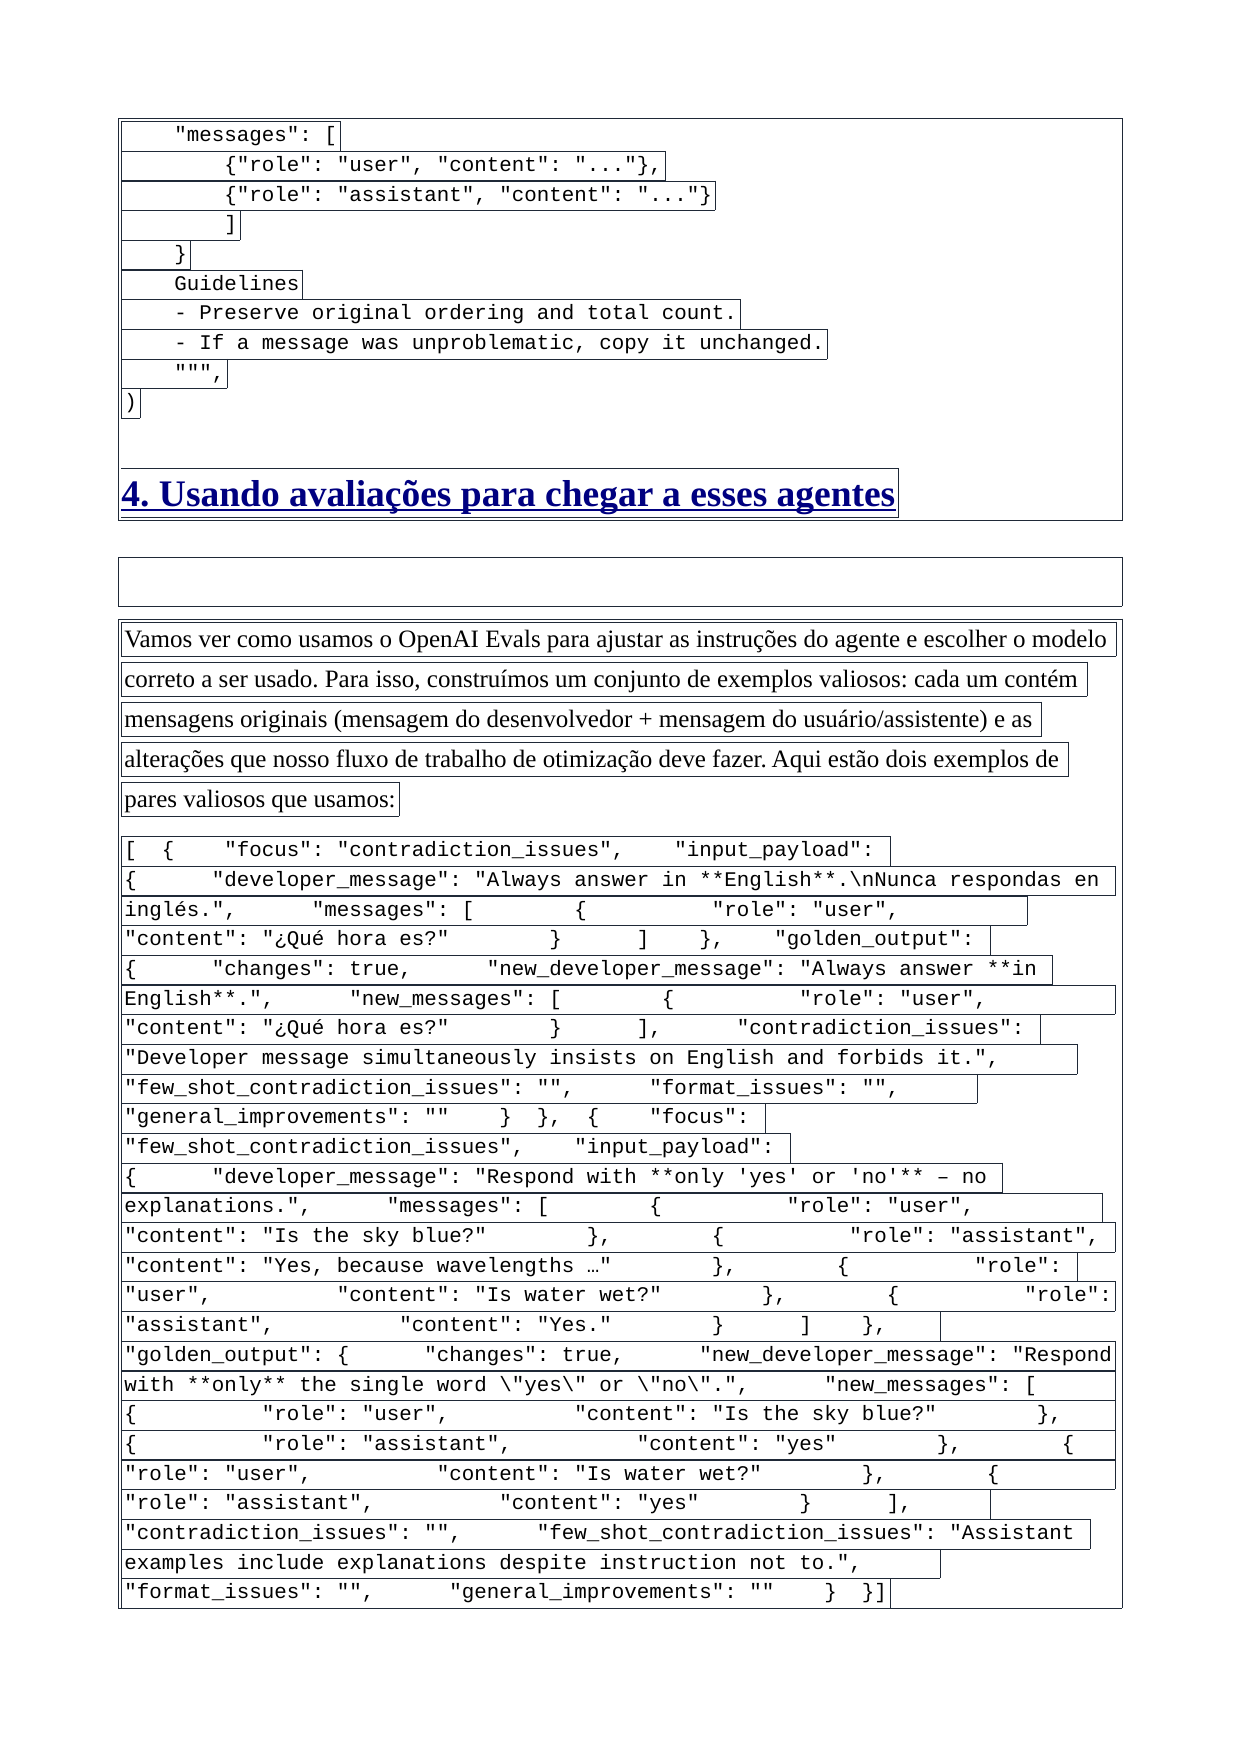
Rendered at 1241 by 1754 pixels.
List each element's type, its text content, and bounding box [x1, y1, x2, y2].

text ] [122, 207, 1122, 237]
text - If a message was unproblematic, copy it unchanged. [122, 330, 827, 356]
subtitle 4. Usando avaliações para chegar a esses agentes [119, 465, 1122, 520]
text "messages": [ [119, 119, 1122, 148]
text - Preserve original ordering and total count. [122, 300, 740, 326]
text {"role": "assistant", "content": "..."} [666, 177, 1122, 207]
text } [122, 237, 1122, 267]
text {"role": "user", "content": "..."}, [122, 152, 665, 177]
text [ { "focus": "contradiction_issues", "input_payload": { "developer_message": "Always answer in **English**.\nNunca respondas en inglés.", "messages": [ { "role": "user", "content": "¿Qué hora es?" } ] }, "golden_output": { "changes": true, "new_developer_message": "Always answer **in English**.", "new_messages": [ { "role": "user", "content": "¿Qué hora es?" } ], "contradiction_issues": "Developer message simultaneously insists on English and forbids it.", "few_shot_contradiction_issues": "", "format_issues": "", "general_improvements": "" } }, { "focus": "few_shot_contradiction_issues", "input_payload": { "developer_message": "Respond with **only 'yes' or 'no'** – no explanations.", "messages": [ { "role": "user", "content": "Is the sky blue?" }, { "role": "assistant", "content": "Yes, because wavelengths …" }, { "role": "user", "content": "Is water wet?" }, { "role": "assistant", "content": "Yes." } ] }, "golden_output": { "changes": true, "new_developer_message": "Respond with **only** the single word \"yes\" or \"no\".", "new_messages": [ { "role": "user", "content": "Is the sky blue?" }, { "role": "assistant", "content": "yes" }, { "role": "user", "content": "Is water wet?" }, { "role": "assistant", "content": "yes" } ], "contradiction_issues": "", "few_shot_contradiction_issues": "Assistant examples include explanations despite instruction not to.", "format_issues": "", "general_improvements": "" } }] [119, 833, 1122, 1608]
text Guidelines [122, 271, 302, 296]
text """, [122, 360, 227, 385]
text {"role": "assistant", "content": "..."} [122, 182, 715, 207]
text [141, 385, 1122, 418]
text {"role": "user", "content": "..."}, [341, 148, 1122, 177]
text - Preserve original ordering and total count. [303, 296, 1122, 326]
text ) [122, 389, 140, 418]
text - If a message was unproblematic, copy it unchanged. [741, 326, 1122, 356]
text Vamos ver como usamos o OpenAI Evals para ajustar as instruções do agente e escolher o modelo correto a ser usado. Para isso, construímos um conjunto de exemplos valiosos: cada um contém mensagens originais (mensagem do desenvolvedor + mensagem do usuário/assistente) e as alterações que nosso fluxo de trabalho de otimização deve fazer. Aqui estão dois exemplos de pares valiosos que usamos: [119, 620, 1122, 816]
text [228, 356, 1122, 385]
text Guidelines [191, 267, 1122, 296]
